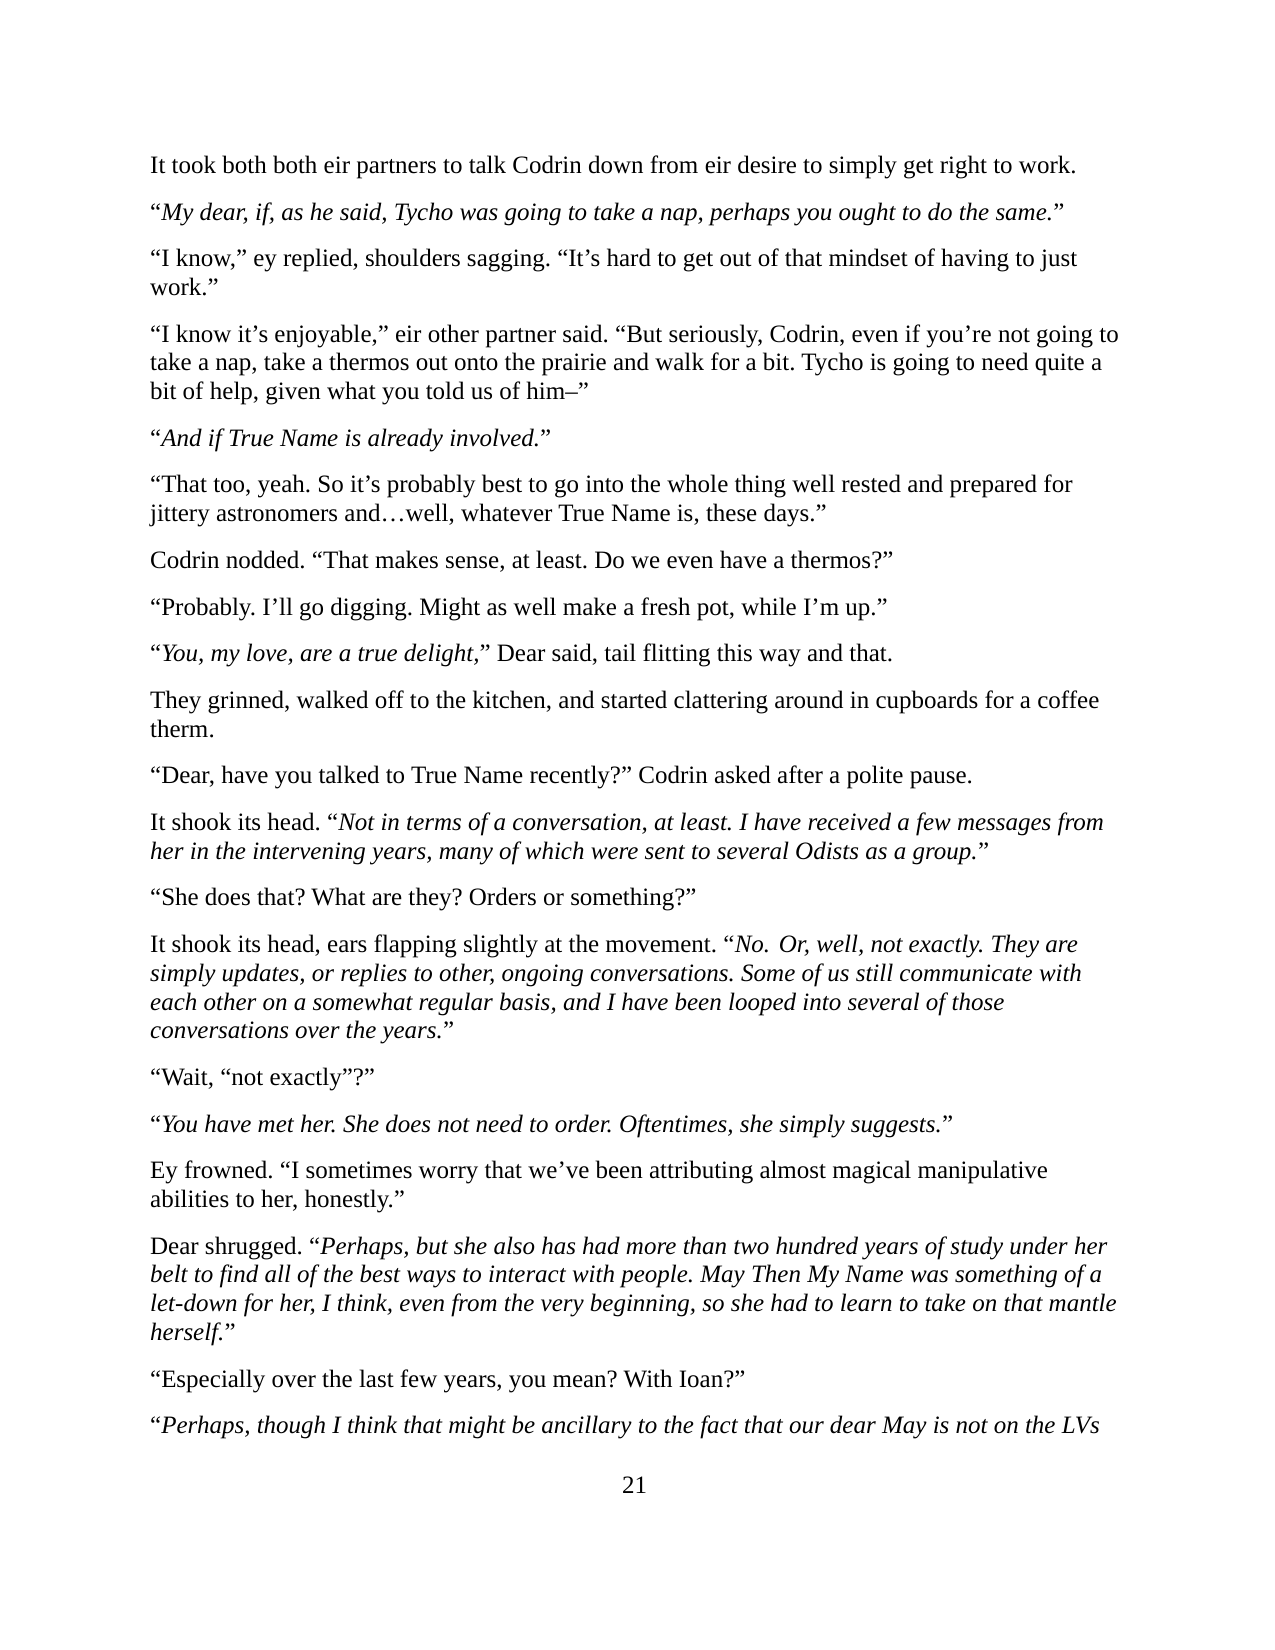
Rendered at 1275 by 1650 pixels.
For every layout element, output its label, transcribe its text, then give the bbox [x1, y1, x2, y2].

text “My dear, if, as he said, Tycho was going to take a nap, perhaps you ought to do the same.” [150, 197, 1125, 225]
text “Dear, have you talked to True Name recently?” Codrin asked after a polite pause. [150, 760, 1125, 789]
text It shook its head. “Not in terms of a conversation, at least. I have received a few messages from her in the intervening years, many of which were sent to several Odists as a group.” [150, 807, 1125, 864]
text “You, my love, are a true delight,” Dear said, tail flitting this way and that. [150, 638, 1125, 667]
text It took both both eir partners to talk Codrin down from eir desire to simply get right to work. [150, 150, 1125, 179]
text “And if True Name is already involved.” [150, 423, 1125, 452]
text “She does that? What are they? Orders or something?” [150, 882, 1125, 911]
text They grinned, walked off to the kitchen, and started clattering around in cupboards for a coffee therm. [150, 685, 1125, 742]
text Ey frowned. “I sometimes worry that we’ve been attributing almost magical manipulative abilities to her, honestly.” [150, 1155, 1125, 1213]
text Dear shrugged. “Perhaps, but she also has had more than two hundred years of study under her belt to find all of the best ways to interact with people. May Then My Name was something of a let-down for her, I think, even from the very beginning, so she had to learn to take on that mantle herself.” [150, 1231, 1125, 1346]
text It shook its head, ears flapping slightly at the movement. “No. Or, well, not exactly. They are simply updates, or replies to other, ongoing conversations. Some of us still communicate with each other on a somewhat regular basis, and I have been looped into several of those conversations over the years.” [150, 929, 1125, 1044]
text “You have met her. She does not need to order. Oftentimes, she simply suggests.” [150, 1109, 1125, 1137]
text “Probably. I’ll go digging. Might as well make a fresh pot, while I’m up.” [150, 592, 1125, 620]
text “That too, yeah. So it’s probably best to go into the whole thing well rested and prepared for jittery astronomers and…well, whatever True Name is, these days.” [150, 469, 1125, 527]
text “Wait, “not exactly”?” [150, 1062, 1125, 1091]
text “Perhaps, though I think that might be ancillary to the fact that our dear May is not on the LVs [150, 1410, 1125, 1439]
text “Especially over the last few years, you mean? With Ioan?” [150, 1364, 1125, 1392]
text “I know,” ey replied, shoulders sagging. “It’s hard to get out of that mindset of having to just work.” [150, 243, 1125, 301]
text Codrin nodded. “That makes sense, at least. Do we even have a thermos?” [150, 545, 1125, 574]
text “I know it’s enjoyable,” eir other partner said. “But seriously, Codrin, even if you’re not going to take a nap, take a thermos out onto the prairie and walk for a bit. Tycho is going to need quite a bit of help, given what you told us of him–” [150, 319, 1125, 405]
